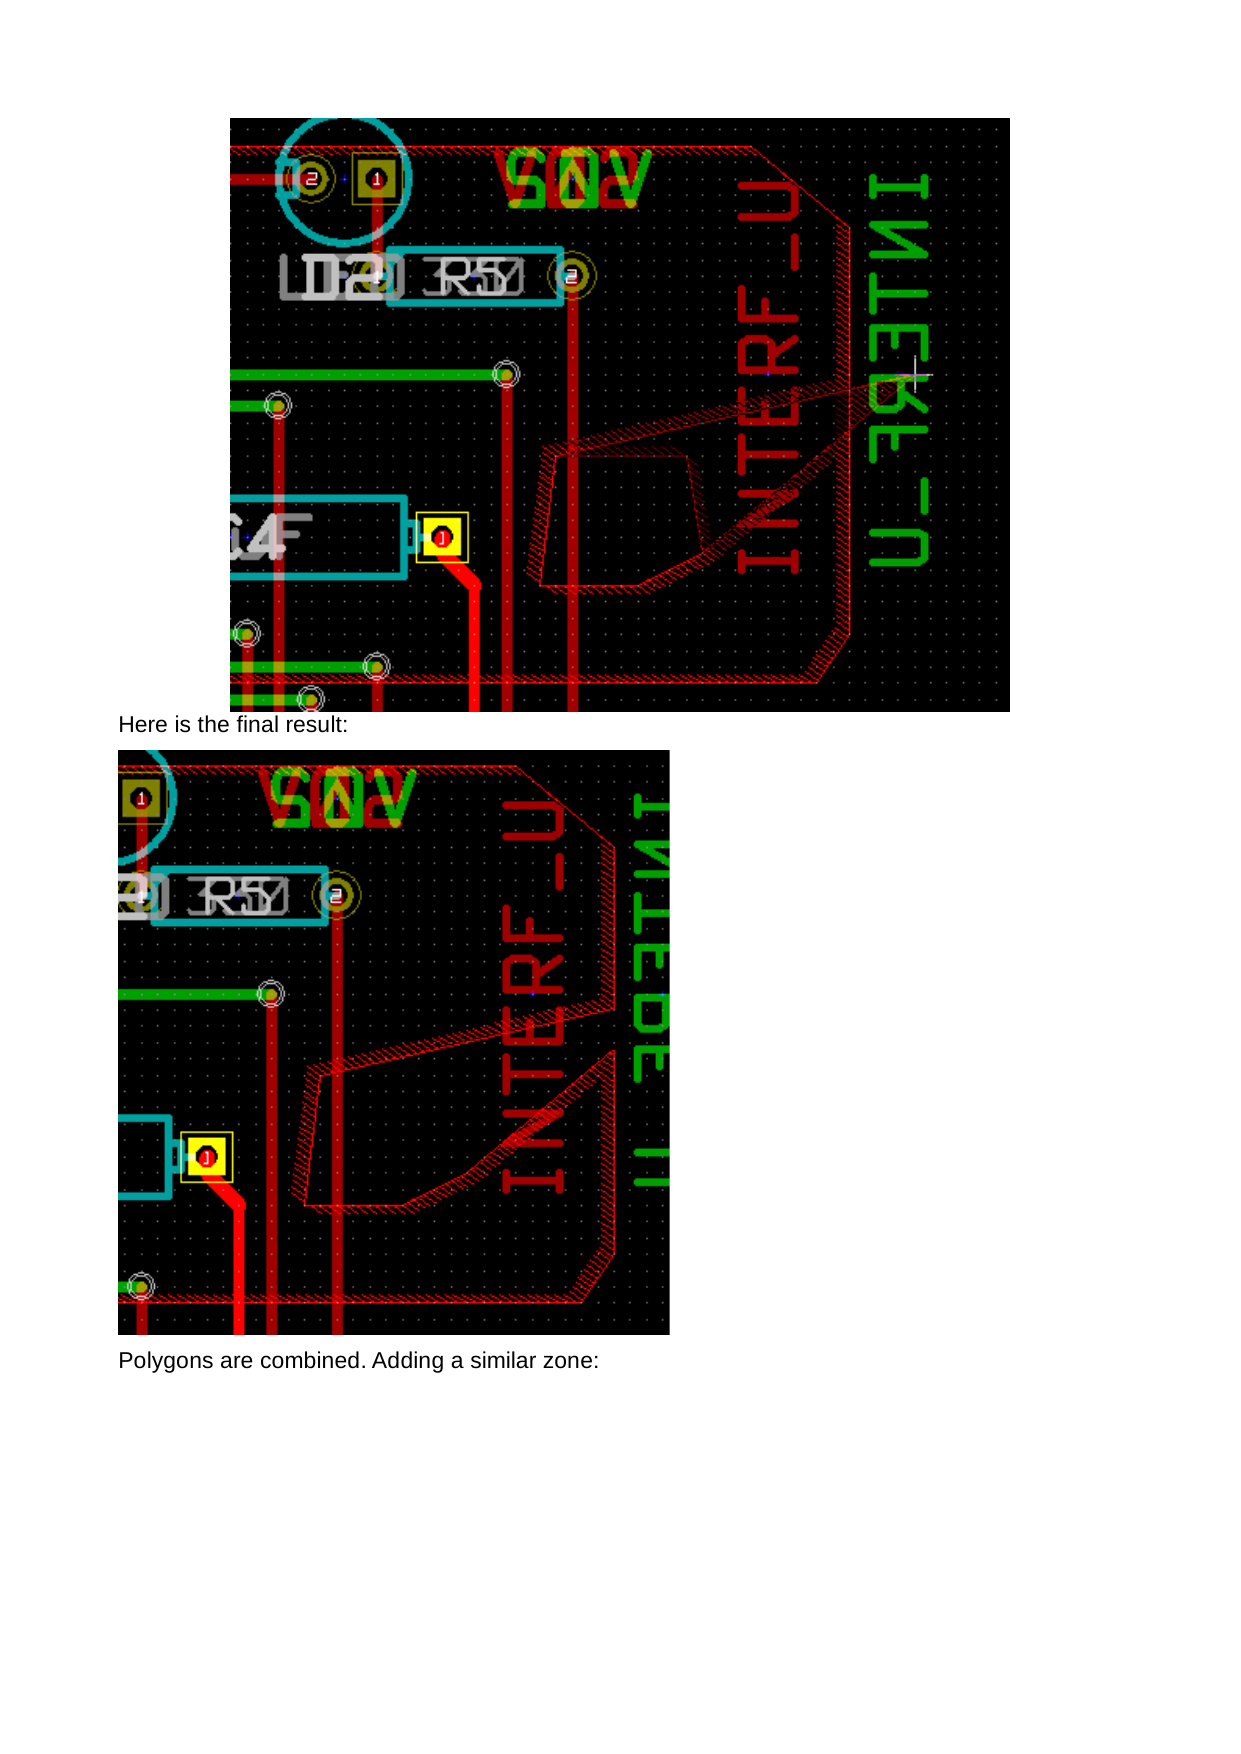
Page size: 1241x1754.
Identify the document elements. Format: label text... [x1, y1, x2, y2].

text Polygons are combined. Adding a similar zone: [118, 1347, 1122, 1373]
picture [118, 750, 670, 1335]
text Here is the final result: [118, 712, 1122, 738]
picture [230, 118, 1010, 712]
